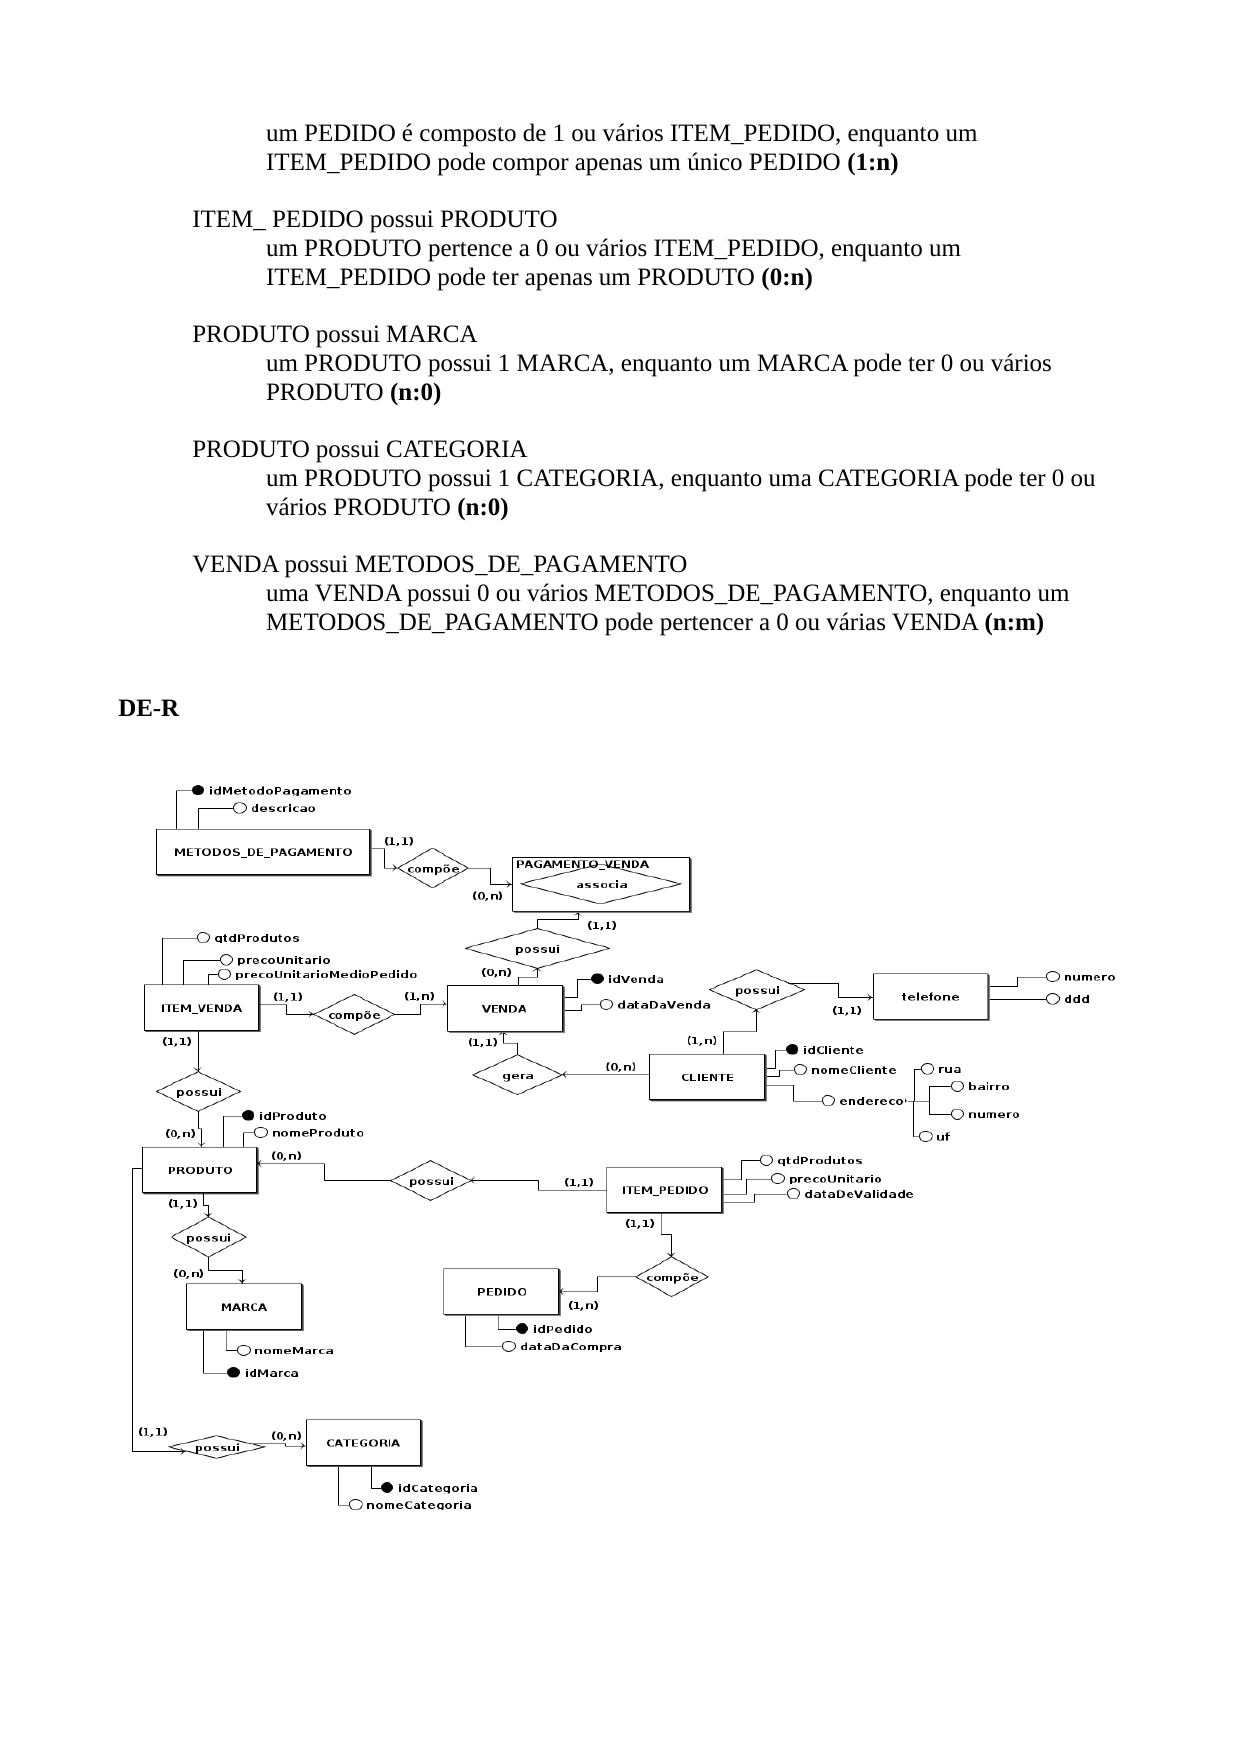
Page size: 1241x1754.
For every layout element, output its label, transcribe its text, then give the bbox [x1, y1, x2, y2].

text PRODUTO possui MARCA [192, 319, 1122, 348]
text um PRODUTO possui 1 MARCA, enquanto um MARCA pode ter 0 ou vários PRODUTO (n:0) [266, 348, 1122, 406]
text PRODUTO possui CATEGORIA [192, 434, 1122, 463]
text uma VENDA possui 0 ou vários METODOS_DE_PAGAMENTO, enquanto um METODOS_DE_PAGAMENTO pode pertencer a 0 ou várias VENDA (n:m) [266, 578, 1122, 636]
text um PRODUTO pertence a 0 ou vários ITEM_PEDIDO, enquanto um ITEM_PEDIDO pode ter apenas um PRODUTO (0:n) [266, 233, 1122, 291]
text ITEM_ PEDIDO possui PRODUTO [192, 204, 1122, 233]
text um PEDIDO é composto de 1 ou vários ITEM_PEDIDO, enquanto um ITEM_PEDIDO pode compor apenas um único PEDIDO (1:n) [266, 118, 1122, 176]
text VENDA possui METODOS_DE_PAGAMENTO [192, 549, 1122, 578]
picture [118, 779, 1123, 1513]
text DE-R [118, 693, 1122, 722]
text um PRODUTO possui 1 CATEGORIA, enquanto uma CATEGORIA pode ter 0 ou vários PRODUTO (n:0) [266, 463, 1122, 521]
